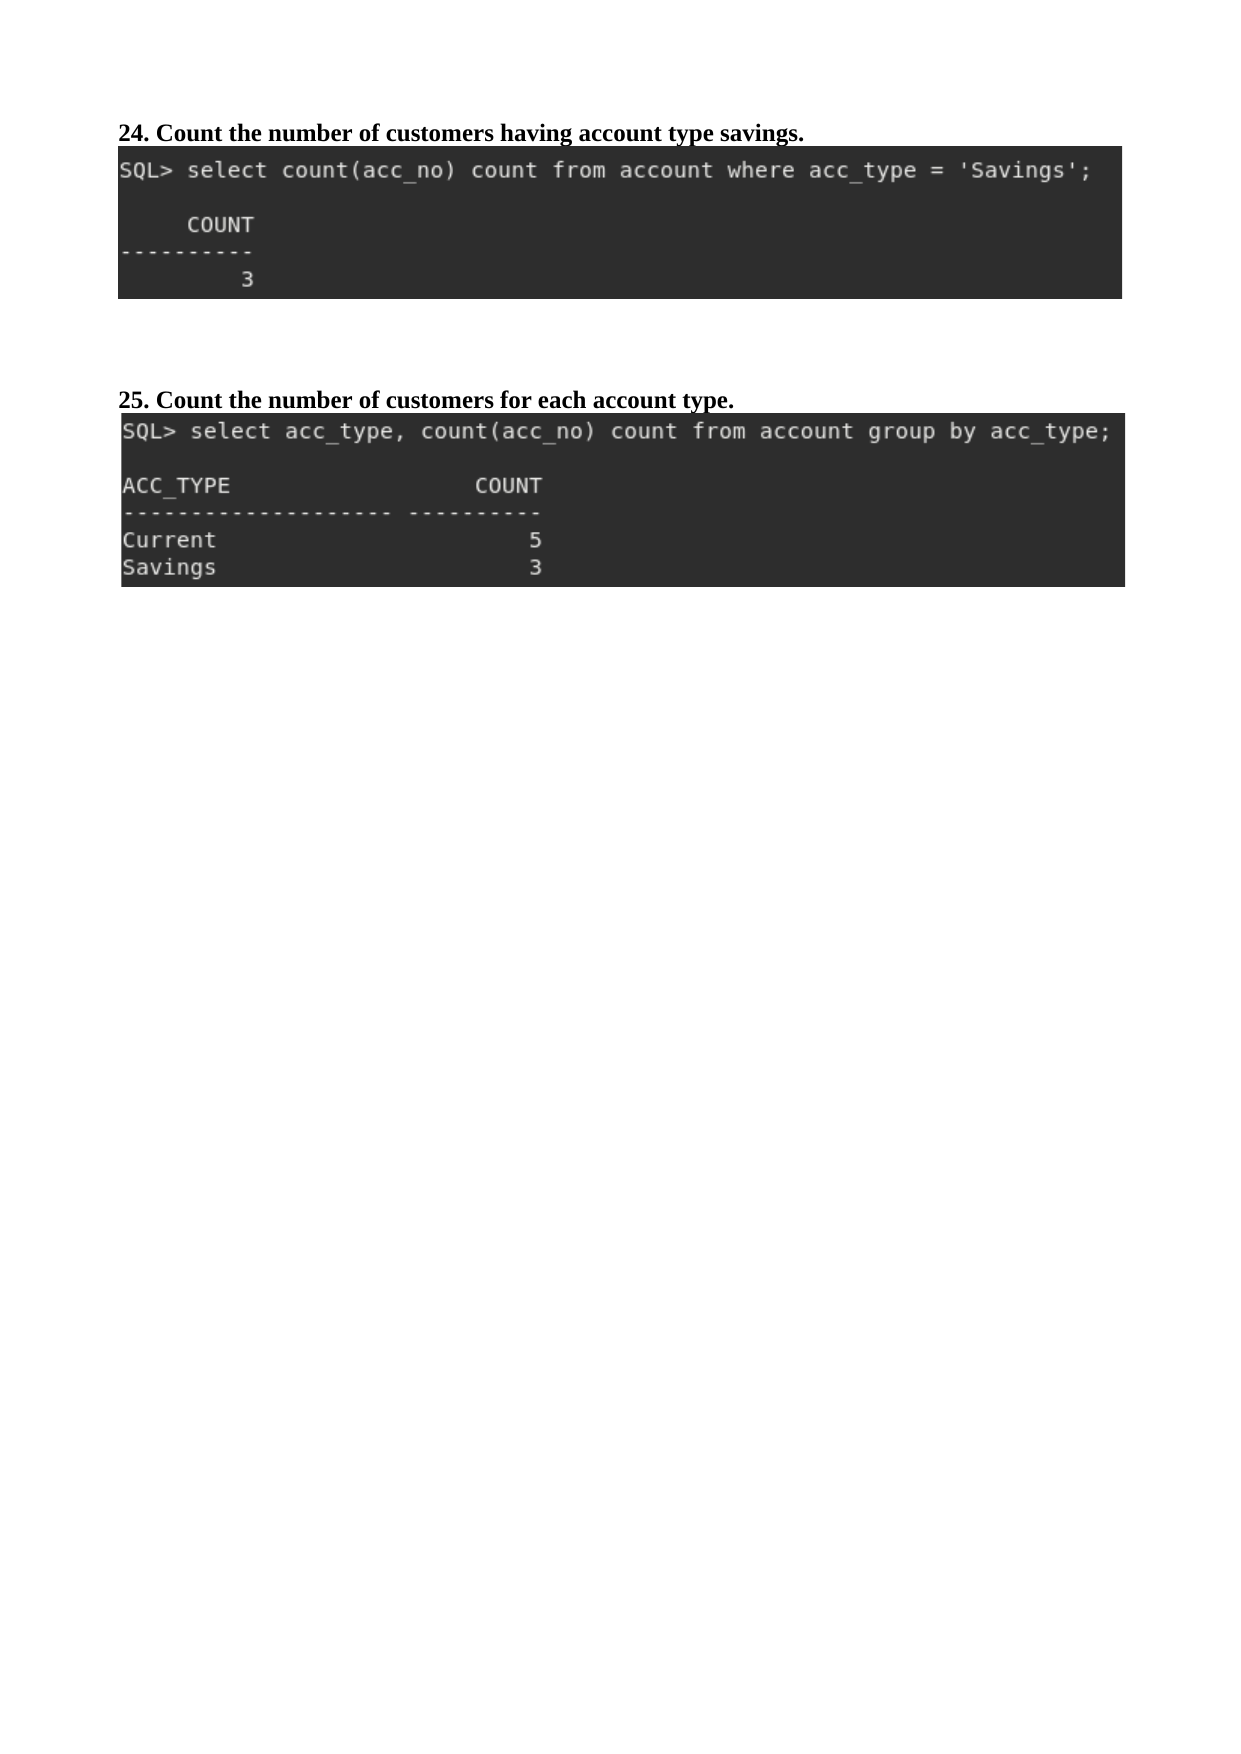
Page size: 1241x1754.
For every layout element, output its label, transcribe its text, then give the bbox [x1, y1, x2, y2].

picture [121, 413, 1126, 587]
picture [118, 146, 1123, 299]
text 25. Count the number of customers for each account type. [118, 385, 1122, 413]
text 24. Count the number of customers having account type savings. [118, 118, 1122, 146]
